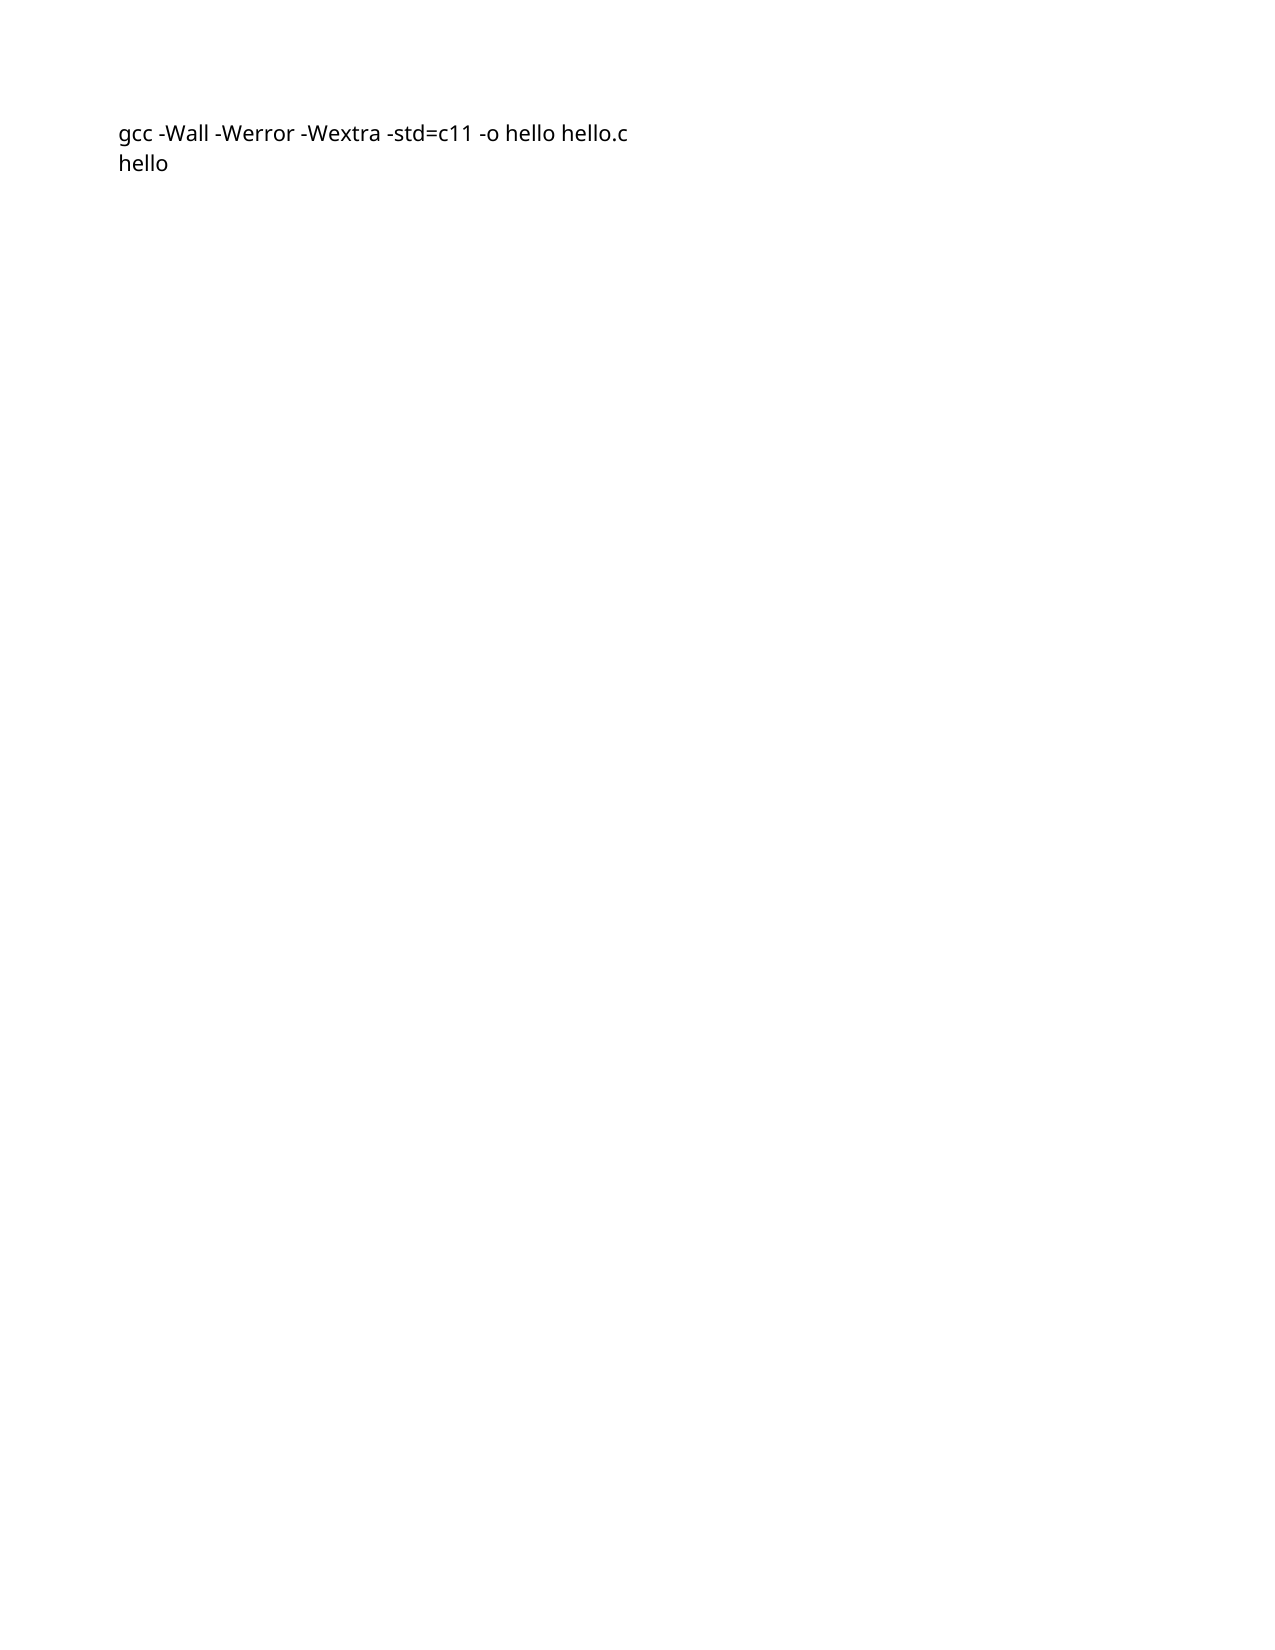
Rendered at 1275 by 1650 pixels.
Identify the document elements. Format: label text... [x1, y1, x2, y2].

text gcc -Wall -Werror -Wextra -std=c11 -o hello hello.c [118, 118, 1157, 148]
text hello [118, 148, 1157, 178]
